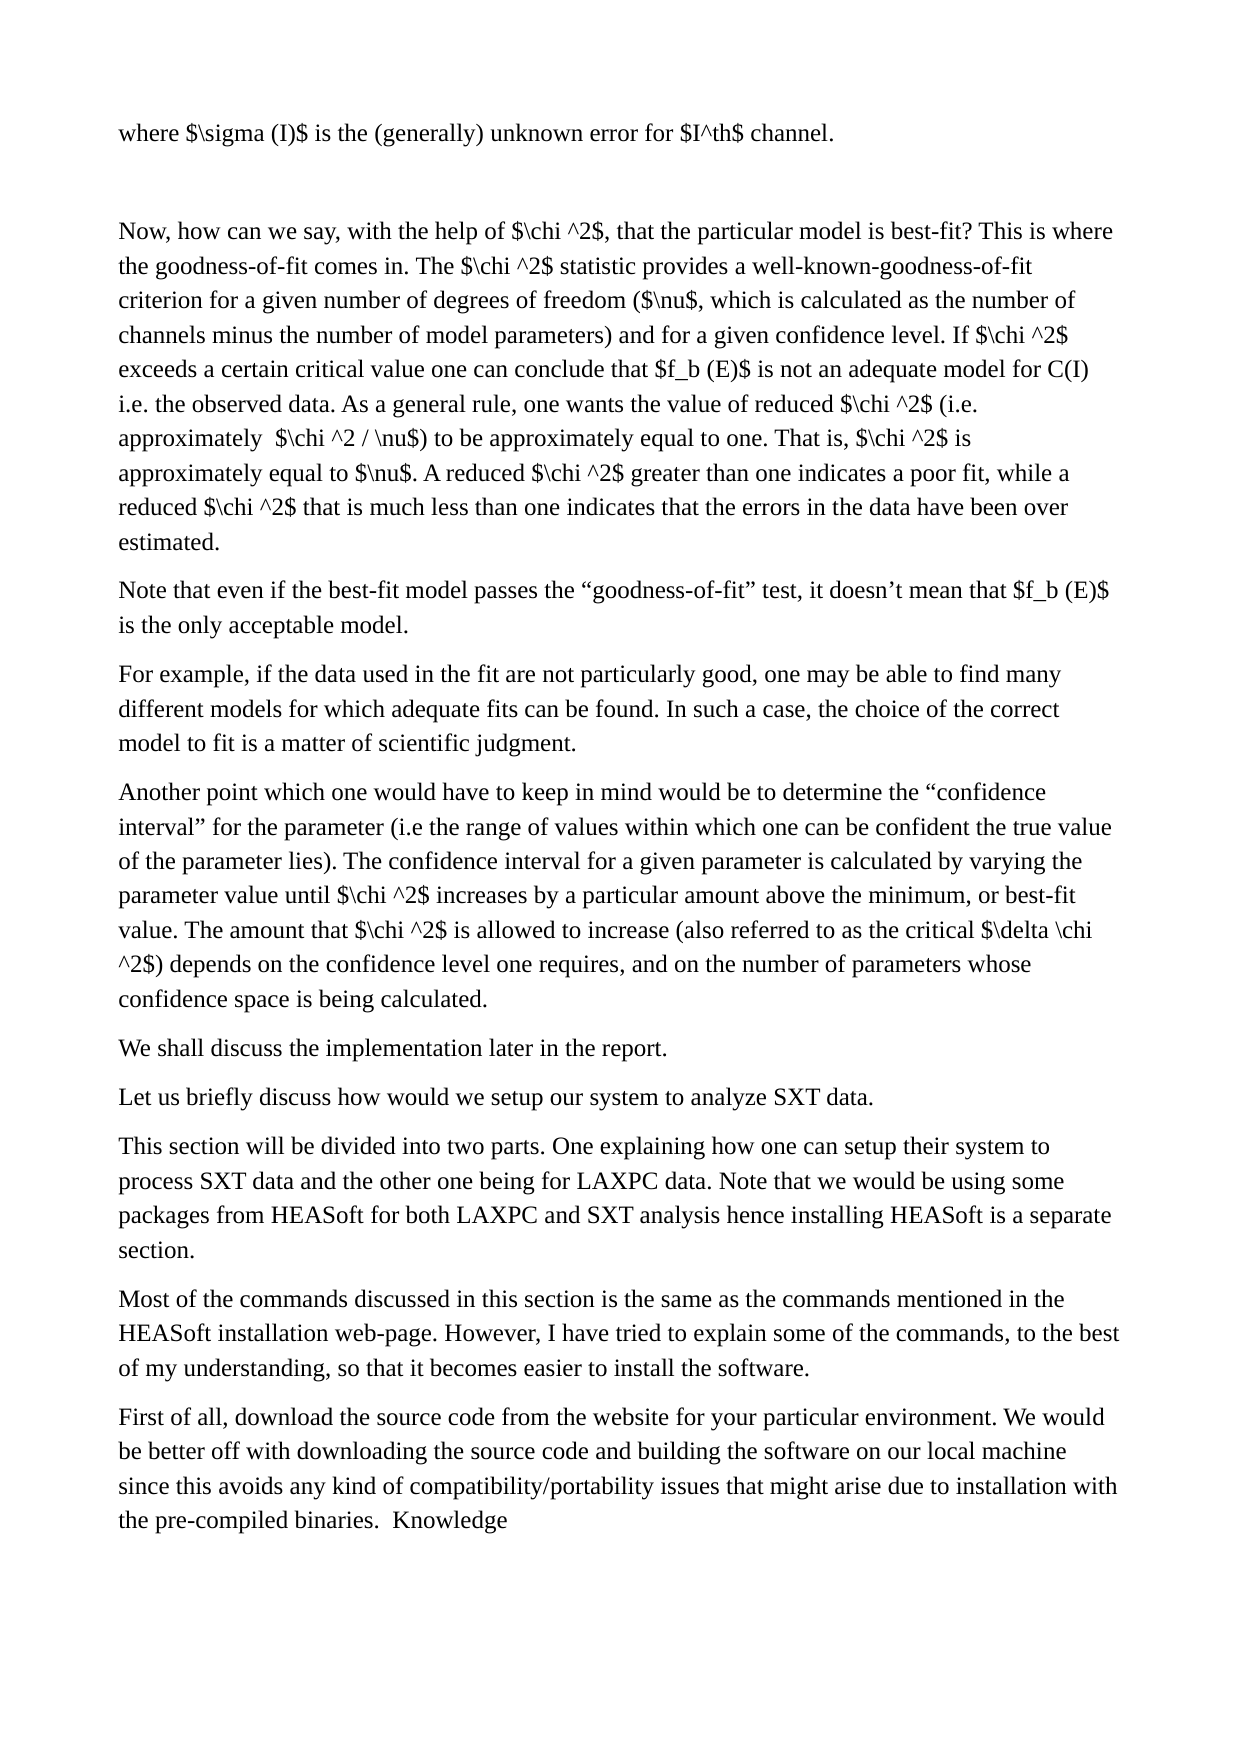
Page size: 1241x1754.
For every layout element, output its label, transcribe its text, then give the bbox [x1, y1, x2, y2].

text where $\sigma (I)$ is the (generally) unknown error for $I^th$ channel. [118, 118, 1122, 147]
text Another point which one would have to keep in mind would be to determine the “confidence interval” for the parameter (i.e the range of values within which one can be confident the true value of the parameter lies). The confidence interval for a given parameter is calculated by varying the parameter value until $\chi ^2$ increases by a particular amount above the minimum, or best-fit value. The amount that $\chi ^2$ is allowed to increase (also referred to as the critical $\delta \chi ^2$) depends on the confidence level one requires, and on the number of parameters whose confidence space is being calculated. [118, 777, 1122, 1013]
text This section will be divided into two parts. One explaining how one can setup their system to process SXT data and the other one being for LAXPC data. Note that we would be using some packages from HEASoft for both LAXPC and SXT analysis hence installing HEASoft is a separate section. [118, 1131, 1122, 1263]
text We shall discuss the implementation later in the report. [118, 1033, 1122, 1062]
text Now, how can we say, with the help of $\chi ^2$, that the particular model is best-fit? This is where the goodness-of-fit comes in. The $\chi ^2$ statistic provides a well-known-goodness-of-fit criterion for a given number of degrees of freedom ($\nu$, which is calculated as the number of channels minus the number of model parameters) and for a given confidence level. If $\chi ^2$ exceeds a certain critical value one can conclude that $f_b (E)$ is not an adequate model for C(I) i.e. the observed data. As a general rule, one wants the value of reduced $\chi ^2$ (i.e. approximately $\chi ^2 / \nu$) to be approximately equal to one. That is, $\chi ^2$ is approximately equal to $\nu$. A reduced $\chi ^2$ greater than one indicates a poor fit, while a reduced $\chi ^2$ that is much less than one indicates that the errors in the data have been over estimated. [118, 216, 1122, 555]
text First of all, download the source code from the website for your particular environment. We would be better off with downloading the source code and building the software on our local machine since this avoids any kind of compatibility/portability issues that might arise due to installation with the pre-compiled binaries. Knowledge [118, 1402, 1122, 1534]
text For example, if the data used in the fit are not particularly good, one may be able to find many different models for which adequate fits can be found. In such a case, the choice of the correct model to fit is a matter of scientific judgment. [118, 659, 1122, 757]
text Note that even if the best-fit model passes the “goodness-of-fit” test, it doesn’t mean that $f_b (E)$ is the only acceptable model. [118, 576, 1122, 639]
text Let us briefly discuss how would we setup our system to analyze SXT data. [118, 1082, 1122, 1111]
text Most of the commands discussed in this section is the same as the commands mentioned in the HEASoft installation web-page. However, I have tried to explain some of the commands, to the best of my understanding, so that it becomes easier to install the software. [118, 1284, 1122, 1381]
